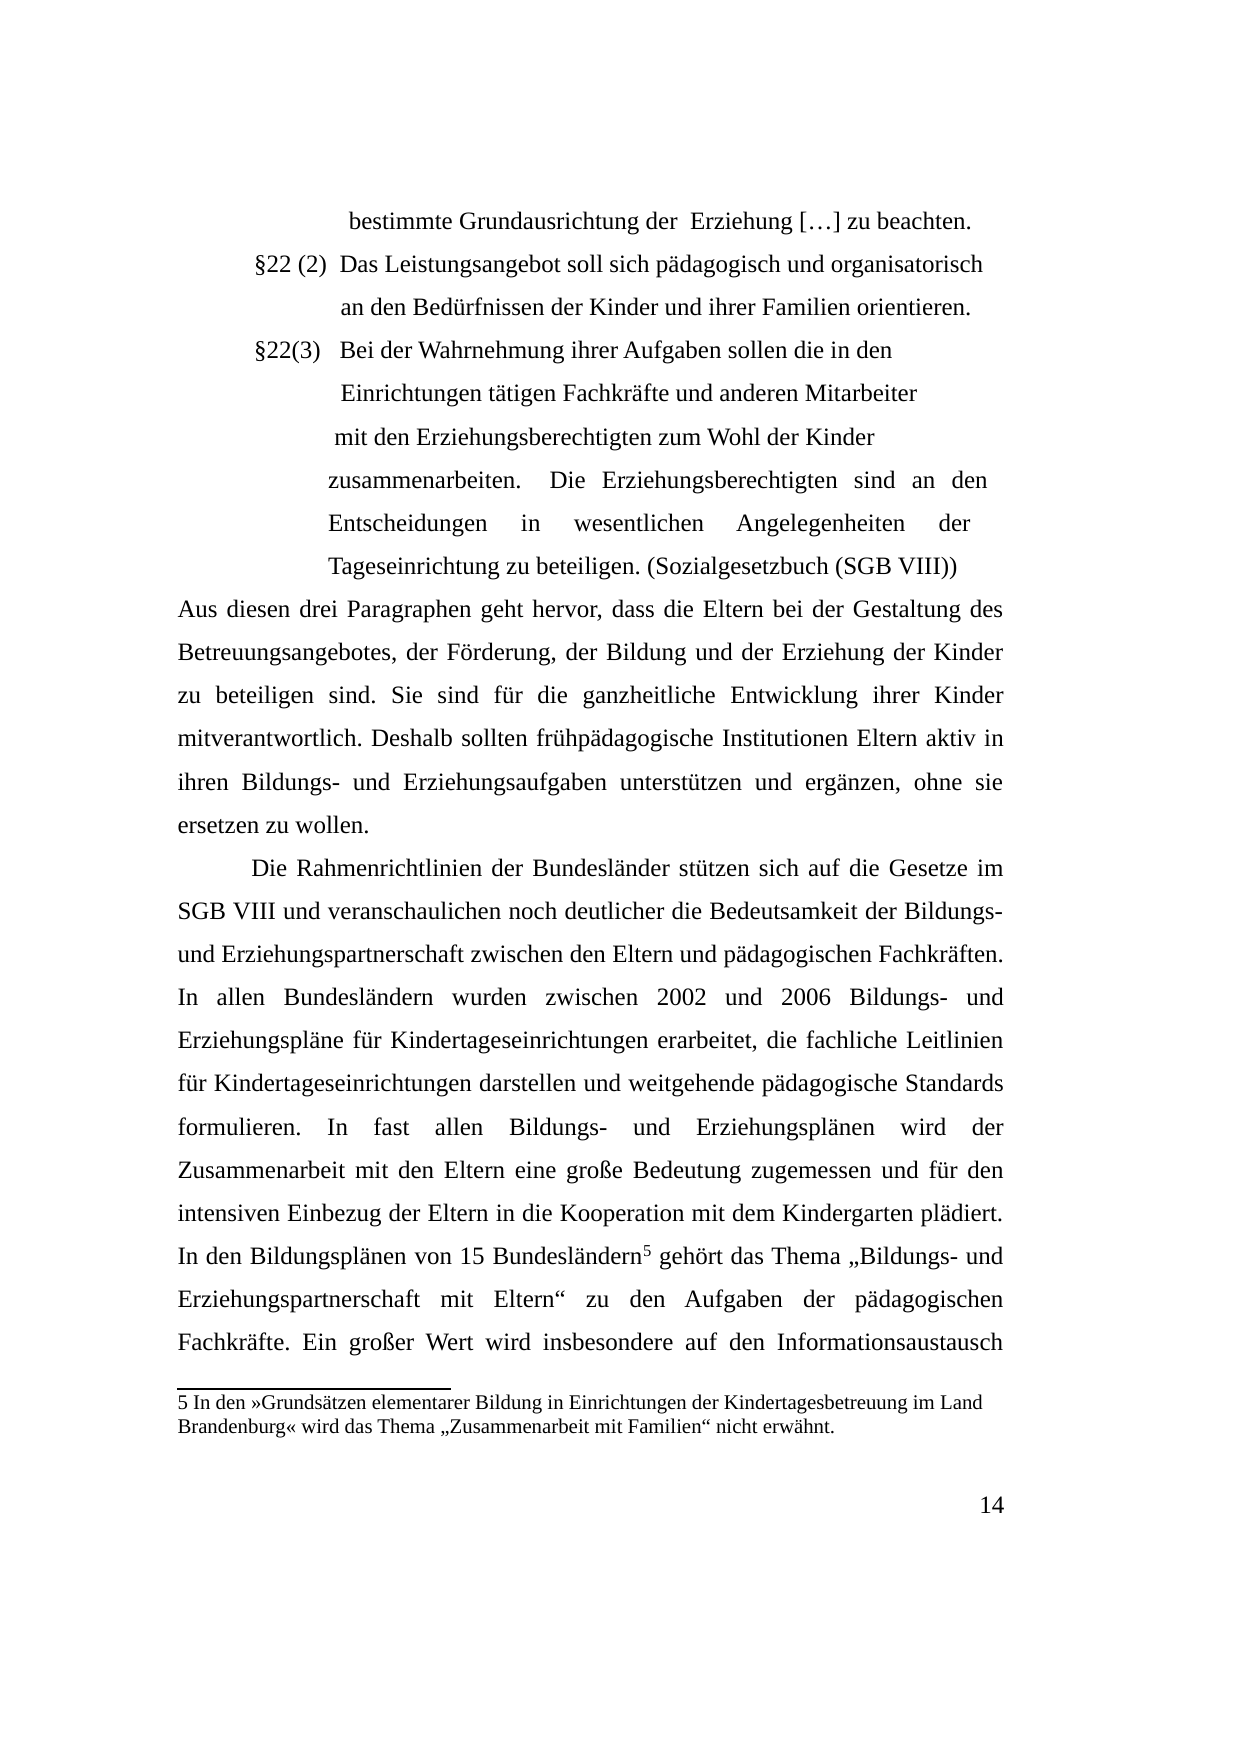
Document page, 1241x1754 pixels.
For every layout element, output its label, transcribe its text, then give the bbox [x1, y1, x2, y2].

text Aus diesen drei Paragraphen geht hervor, dass die Eltern bei der Gestaltung des Betreuungsangebotes, der Förderung, der Bildung und der Erziehung der Kinder zu beteiligen sind. Sie sind für die ganzheitliche Entwicklung ihrer Kinder mitverantwortlich. Deshalb sollten frühpädagogische Institutionen Eltern aktiv in ihren Bildungs- und Erziehungsaufgaben unterstützen und ergänzen, ohne sie ersetzen zu wollen. [177, 594, 1004, 838]
text In den »Grundsätzen elementarer Bildung in Einrichtungen der Kindertagesbetreuung im Land Brandenburg« wird das Thema „Zusammenarbeit mit Familien“ nicht erwähnt. [177, 1389, 1004, 1438]
text §22 (2) Das Leistungsangebot soll sich pädagogisch und organisatorisch an den Bedürfnissen der Kinder und ihrer Familien orientieren. [254, 249, 1004, 321]
text §22(3) Bei der Wahrnehmung ihrer Aufgaben sollen die in den Einrichtungen tätigen Fachkräfte und anderen Mitarbeiter mit den Erziehungsberechtigten zum Wohl der Kinder zusammenarbeiten. Die Erziehungsberechtigten sind an den Entscheidungen in wesentlichen Angelegenheiten der Tageseinrichtung zu beteiligen. (Sozialgesetzbuch (SGB VIII)) [254, 335, 1004, 580]
text bestimmte Grundausrichtung der Erziehung […] zu beachten. [254, 206, 1004, 235]
text Die Rahmenrichtlinien der Bundesländer stützen sich auf die Gesetze im SGB VIII und veranschaulichen noch deutlicher die Bedeutsamkeit der Bildungs- und Erziehungspartnerschaft zwischen den Eltern und pädagogischen Fachkräften. In allen Bundesländern wurden zwischen 2002 und 2006 Bildungs- und Erziehungspläne für Kindertageseinrichtungen erarbeitet, die fachliche Leitlinien für Kindertageseinrichtungen darstellen und weitgehende pädagogische Standards formulieren. In fast allen Bildungs- und Erziehungsplänen wird der Zusammenarbeit mit den Eltern eine große Bedeutung zugemessen und für den intensiven Einbezug der Eltern in die Kooperation mit dem Kindergarten plädiert. In den Bildungsplänen von 15 Bundesländern gehört das Thema „Bildungs- und Erziehungspartnerschaft mit Eltern“ zu den Aufgaben der pädagogischen Fachkräfte. Ein großer Wert wird insbesondere auf den Informationsaustausch [177, 853, 1004, 1356]
